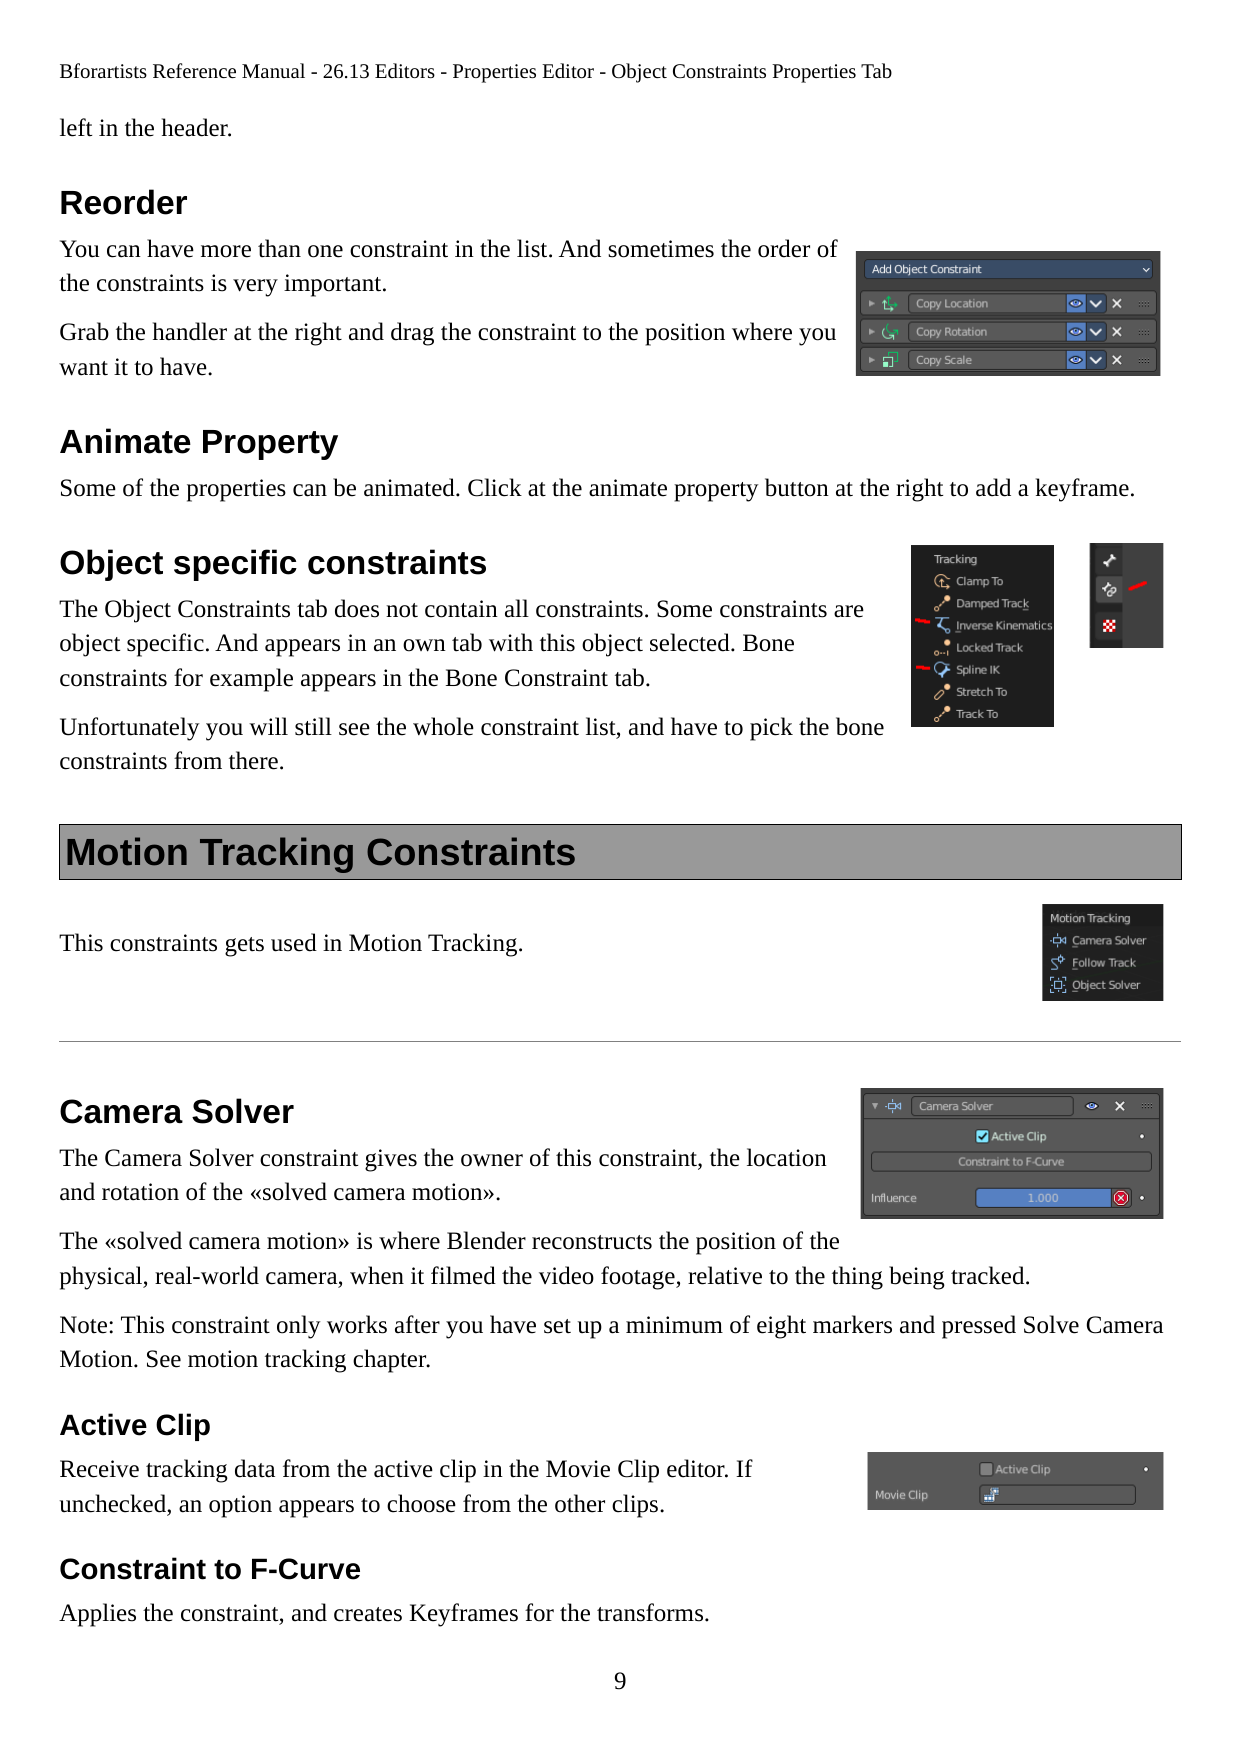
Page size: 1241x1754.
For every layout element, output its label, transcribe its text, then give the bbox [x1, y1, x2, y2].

subtitle [1164, 543, 1181, 581]
table_header Motion Tracking Constraints [60, 825, 1181, 879]
text left in the header. [59, 113, 1181, 141]
picture [860, 1088, 1164, 1219]
picture [855, 251, 1161, 376]
text The Object Constraints tab does not contain all constraints. Some constraints are object specific. And appears in an own tab with this object selected. Bone constraints for example appears in the Bone Constraint tab. [59, 594, 911, 691]
subtitle [1164, 1092, 1181, 1130]
text Unfortunately you will still see the whole constraint list, and have to pick the bone constraints from there. [59, 712, 1181, 775]
text Note: This constraint only works after you have set up a minimum of eight markers and pressed Solve Camera Motion. See motion tracking chapter. [59, 1310, 1181, 1373]
subtitle Animate Property [59, 422, 1181, 460]
picture [911, 545, 1054, 727]
picture [867, 1452, 1164, 1510]
subtitle Object specific constraints [59, 543, 1089, 581]
text Applies the constraint, and creates Keyframes for the transforms. [59, 1598, 1181, 1627]
subtitle Camera Solver [59, 1092, 860, 1130]
text Receive tracking data from the active clip in the Movie Clip editor. If unchecked, an option appears to choose from the other clips. [59, 1454, 1181, 1517]
picture [1089, 543, 1164, 648]
text The Camera Solver constraint gives the owner of this constraint, the location and rotation of the «solved camera motion». [59, 1143, 860, 1206]
text Grab the handler at the right and drag the constraint to the position where you want it to have. [59, 317, 1181, 380]
subtitle Active Clip [59, 1408, 1181, 1442]
picture [1042, 904, 1164, 1001]
text [1054, 594, 1181, 691]
subtitle Reorder [59, 182, 1181, 221]
subtitle Constraint to F-Curve [59, 1552, 1181, 1586]
text This constraints gets used in Motion Tracking. [59, 928, 1042, 957]
text You can have more than one constraint in the list. And sometimes the order of the constraints is very important. [59, 234, 1181, 297]
text Some of the properties can be animated. Click at the animate property button at the right to add a keyframe. [59, 473, 1181, 501]
text The «solved camera motion» is where Blender reconstructs the position of the physical, real-world camera, when it filmed the video footage, relative to the thing being tracked. [59, 1226, 1181, 1289]
